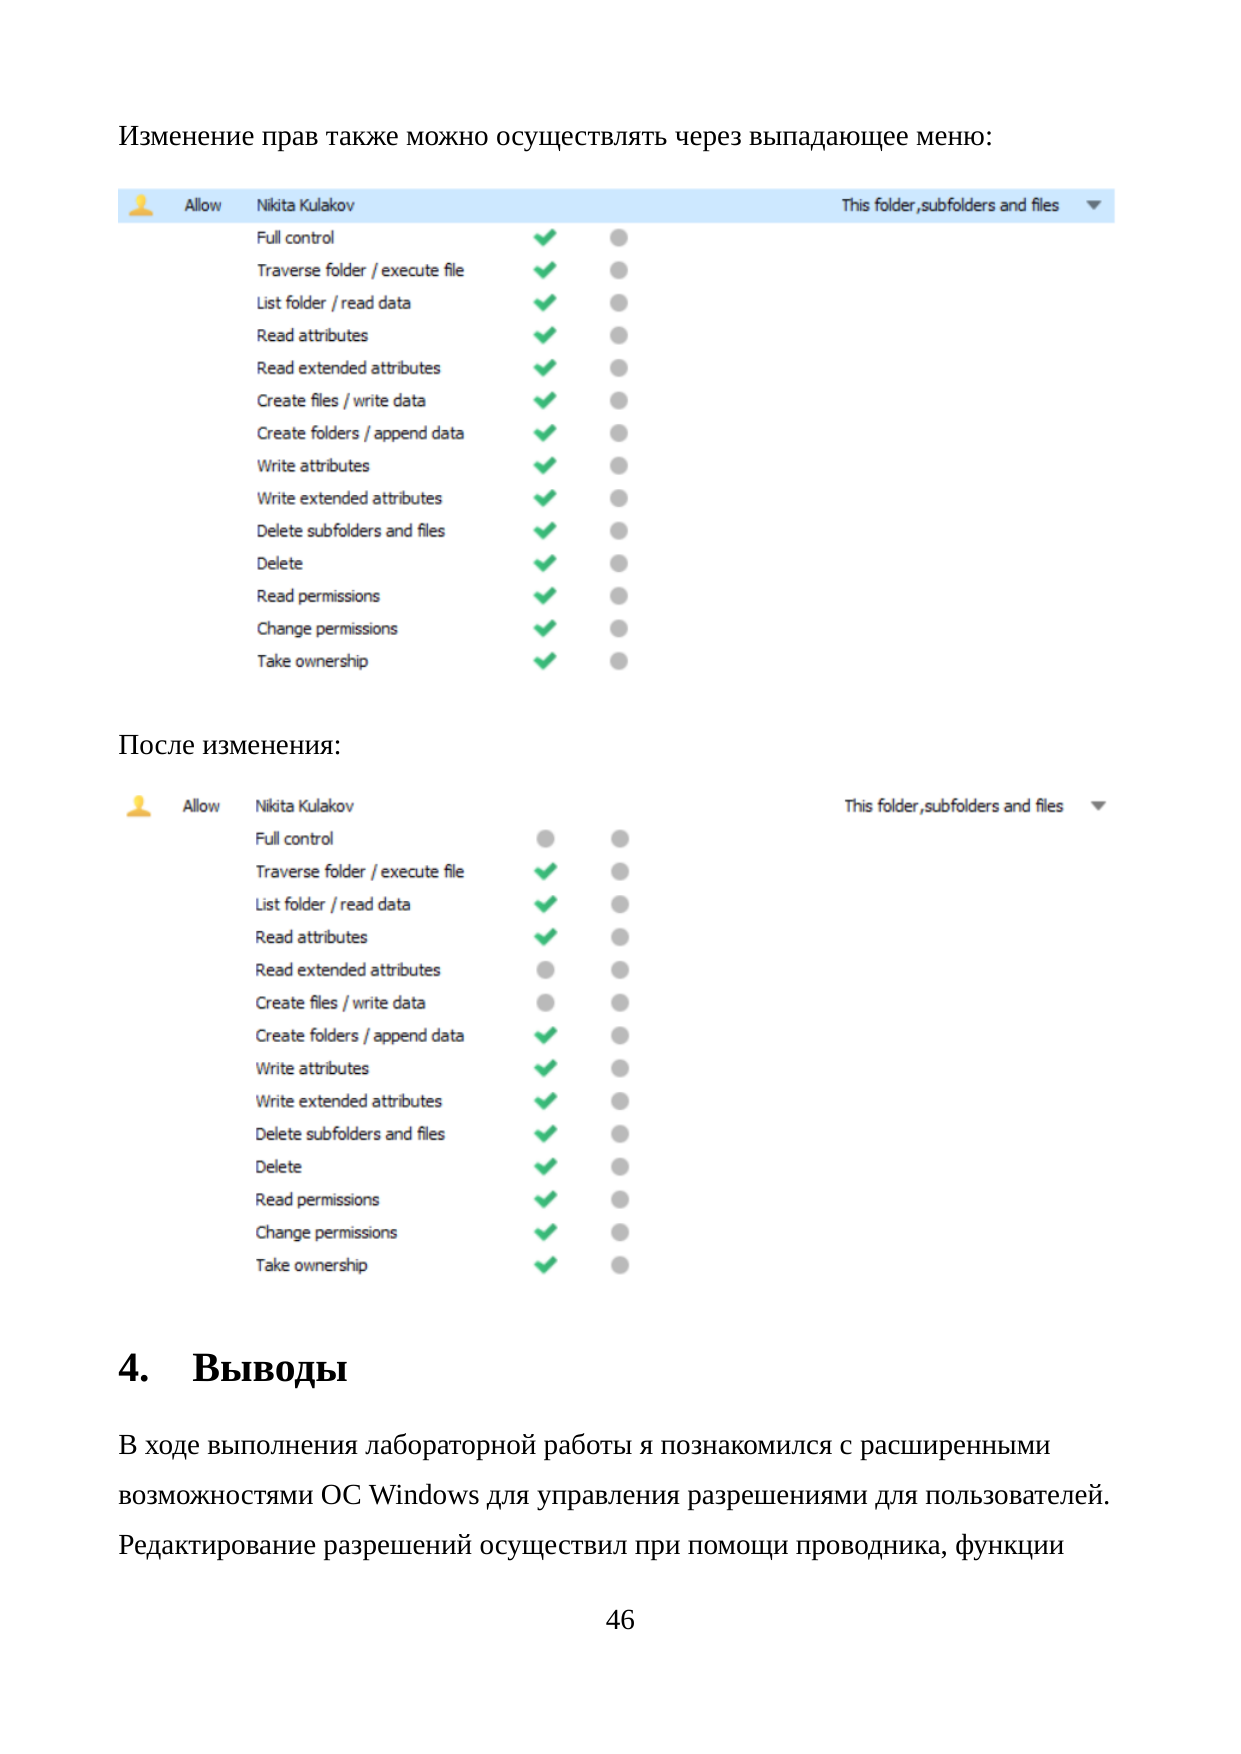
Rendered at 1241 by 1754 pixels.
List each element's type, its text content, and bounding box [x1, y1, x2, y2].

text Изменение прав также можно осуществлять через выпадающее меню: [118, 118, 1122, 152]
picture [118, 186, 1123, 693]
subtitle Выводы [118, 1342, 1122, 1390]
text В ходе выполнения лабораторной работы я познакомился с расширенными возможностями ОС Windows для управления разрешениями для пользователей. Редактирование разрешений осуществил при помощи проводника, функции [118, 1427, 1122, 1561]
picture [118, 795, 1123, 1283]
text После изменения: [118, 727, 1122, 761]
